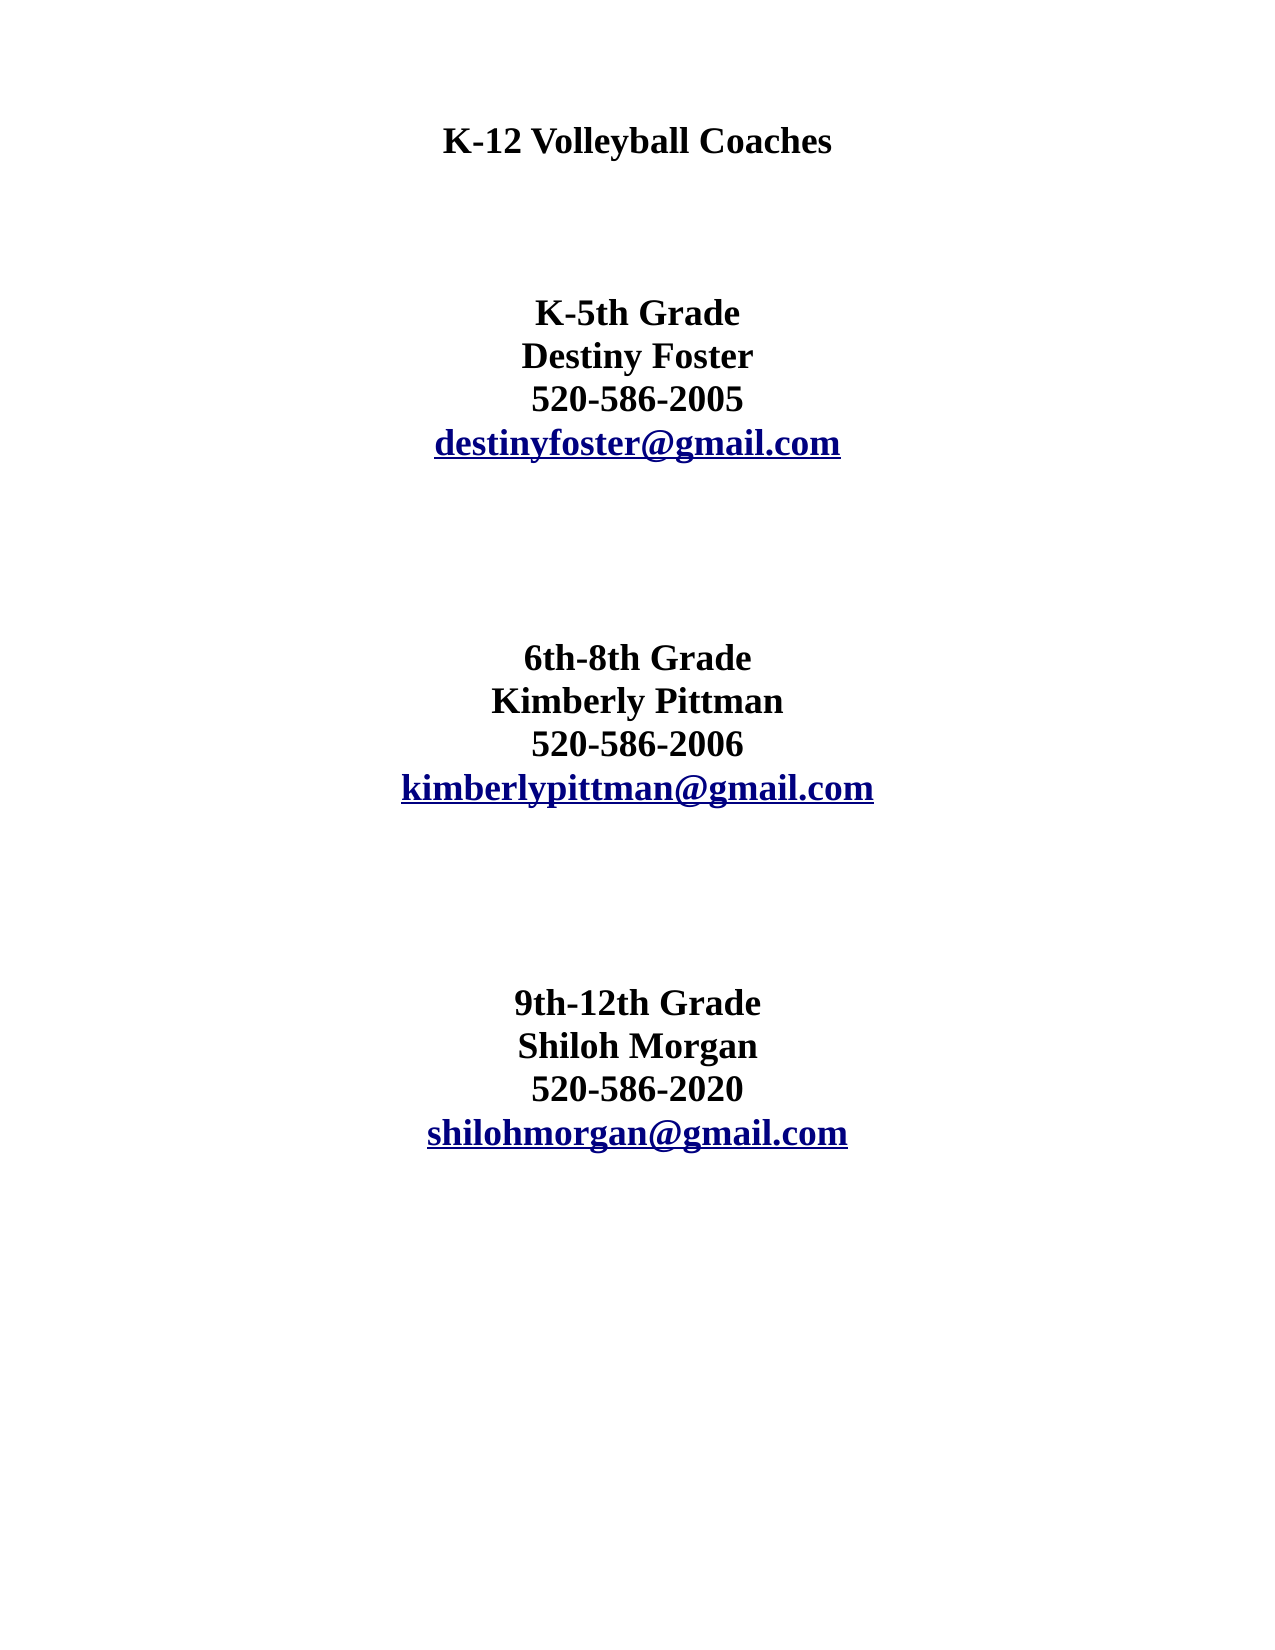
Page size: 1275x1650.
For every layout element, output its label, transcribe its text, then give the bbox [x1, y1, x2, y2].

text 9th-12th Grade [118, 981, 1157, 1024]
text 520-586-2006 [118, 722, 1157, 765]
text K-12 Volleyball Coaches [118, 118, 1157, 161]
text Kimberly Pittman [118, 679, 1157, 722]
text 6th-8th Grade [118, 636, 1157, 679]
text 520-586-2020 [118, 1067, 1157, 1110]
text 520-586-2005 [118, 377, 1157, 420]
text destinyfoster@gmail.com [118, 420, 1157, 463]
text Destiny Foster [118, 334, 1157, 377]
text kimberlypittman@gmail.com [118, 765, 1157, 808]
text K-5th Grade [118, 291, 1157, 334]
text shilohmorgan@gmail.com [118, 1110, 1157, 1153]
text Shiloh Morgan [118, 1024, 1157, 1067]
